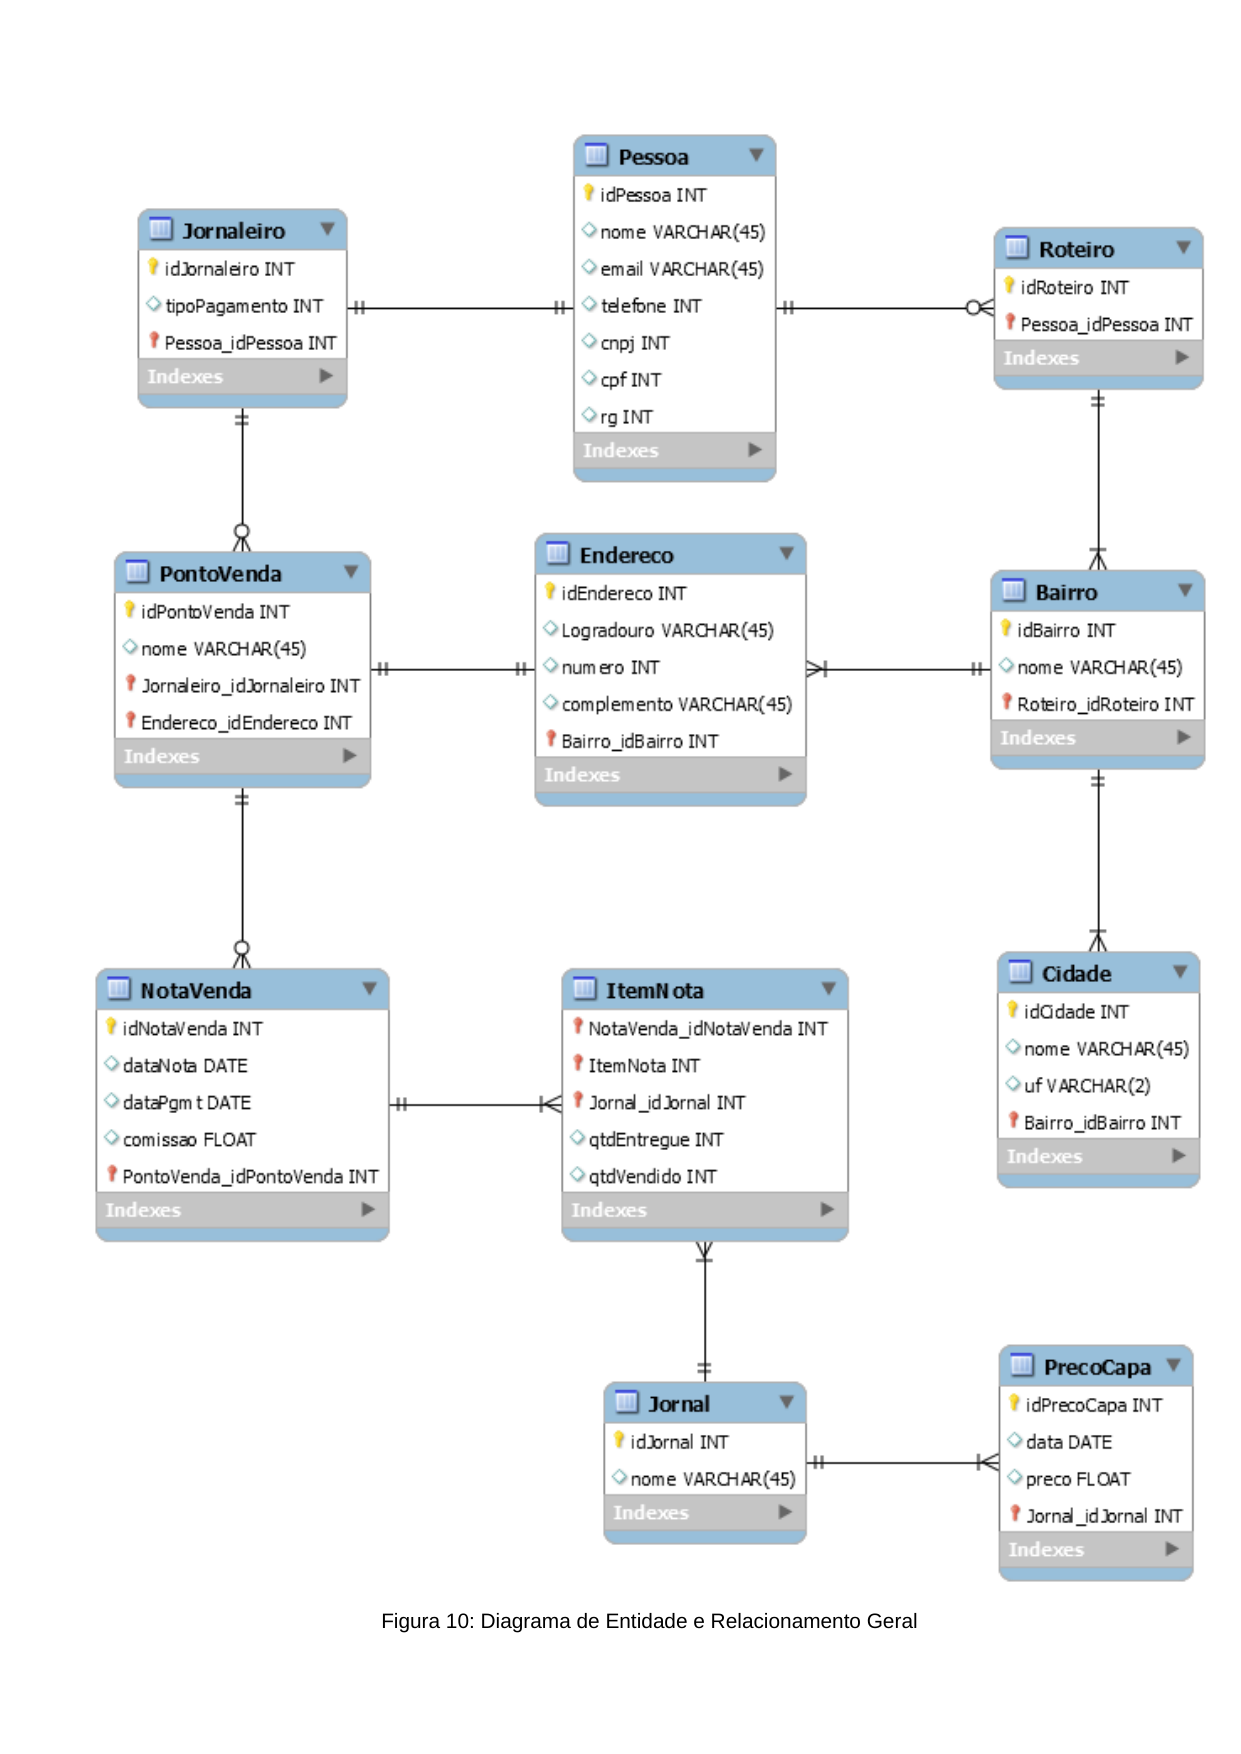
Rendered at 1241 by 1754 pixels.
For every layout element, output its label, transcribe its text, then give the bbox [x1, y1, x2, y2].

picture [79, 118, 1221, 1597]
text Figura 10: Diagrama de Entidade e Relacionamento Geral [177, 1597, 1122, 1633]
